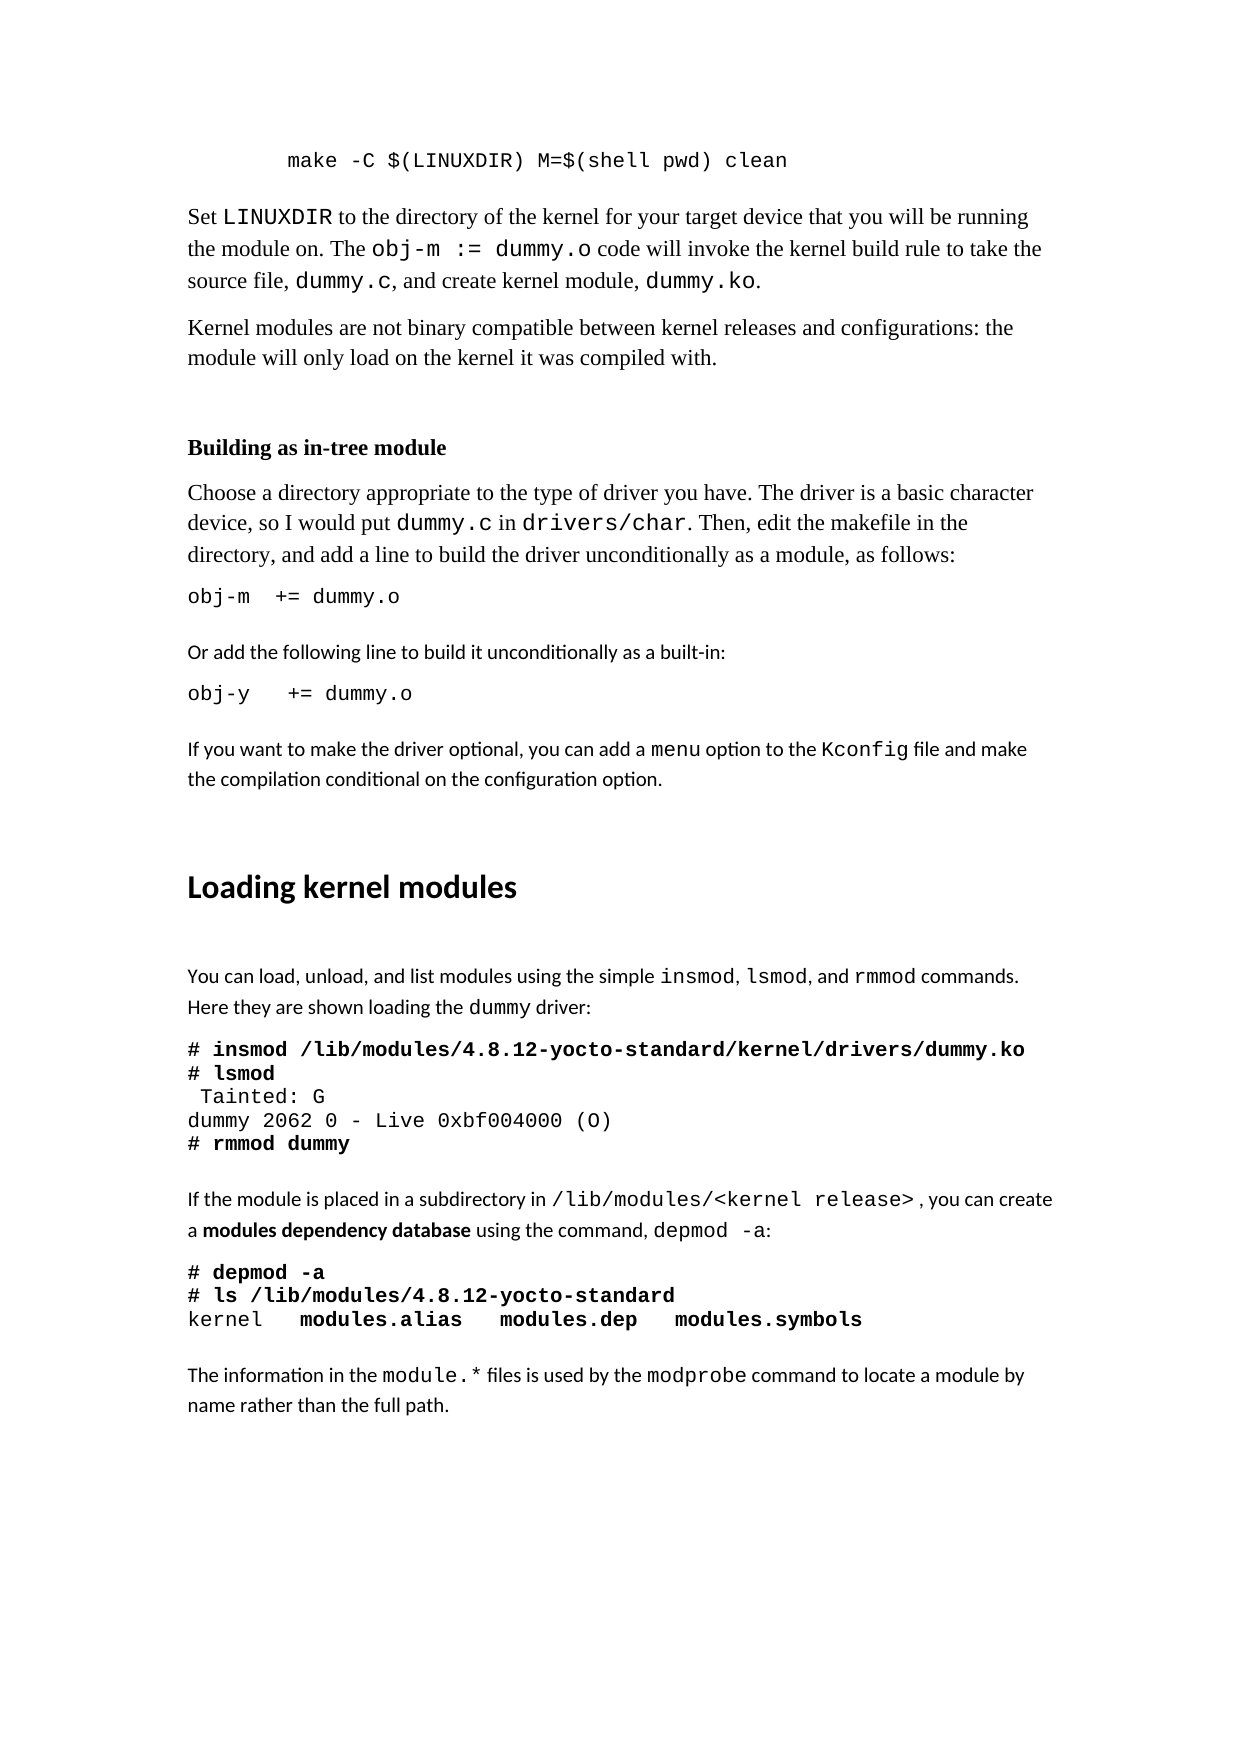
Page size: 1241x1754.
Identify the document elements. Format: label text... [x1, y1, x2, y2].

text obj-m += dummy.o [187, 586, 1053, 609]
text # rmmod dummy [187, 1133, 1053, 1157]
text dummy 2062 0 - Live 0xbf004000 (O) [187, 1110, 1053, 1133]
text # lsmod [187, 1062, 1053, 1086]
text Choose a directory appropriate to the type of driver you have. The driver is a basic character device, so I would put dummy.c in drivers/char. Then, edit the makefile in the directory, and add a line to build the driver unconditionally as a module, as follows: [187, 479, 1053, 567]
text make -C $(LINUXDIR) M=$(shell pwd) clean [187, 150, 1053, 174]
text Set LINUXDIR to the directory of the kernel for your target device that you will be running the module on. The obj-m := dummy.o code will invoke the kernel build rule to take the source file, dummy.c, and create kernel module, dummy.ko. [187, 203, 1053, 296]
text Kernel modules are not binary compatible between kernel releases and configurations: the module will only load on the kernel it was compiled with. [187, 314, 1053, 371]
text # insmod /lib/modules/4.8.12-yocto-standard/kernel/drivers/dummy.ko [187, 1039, 1053, 1062]
text The information in the module.* files is used by the modprobe command to locate a module by name rather than the full path. [187, 1362, 1053, 1418]
text If the module is placed in a subdirectory in /lib/modules/<kernel release> , you can create a modules dependency database using the command, depmod -a: [187, 1187, 1053, 1243]
subtitle Loading kernel modules [187, 866, 1053, 907]
text Tainted: G [187, 1086, 1053, 1110]
text Or add the following line to build it unconditionally as a built-in: [187, 639, 1053, 664]
text Building as in-tree module [187, 434, 1053, 460]
text obj-y += dummy.o [187, 683, 1053, 706]
text kernel modules.alias modules.dep modules.symbols [187, 1309, 1053, 1333]
text # ls /lib/modules/4.8.12-yocto-standard [187, 1285, 1053, 1309]
text # depmod -a [187, 1262, 1053, 1285]
text If you want to make the driver optional, you can add a menu option to the Kconfig file and make the compilation conditional on the configuration option. [187, 736, 1053, 792]
text You can load, unload, and list modules using the simple insmod, lsmod, and rmmod commands. Here they are shown loading the dummy driver: [187, 964, 1053, 1020]
